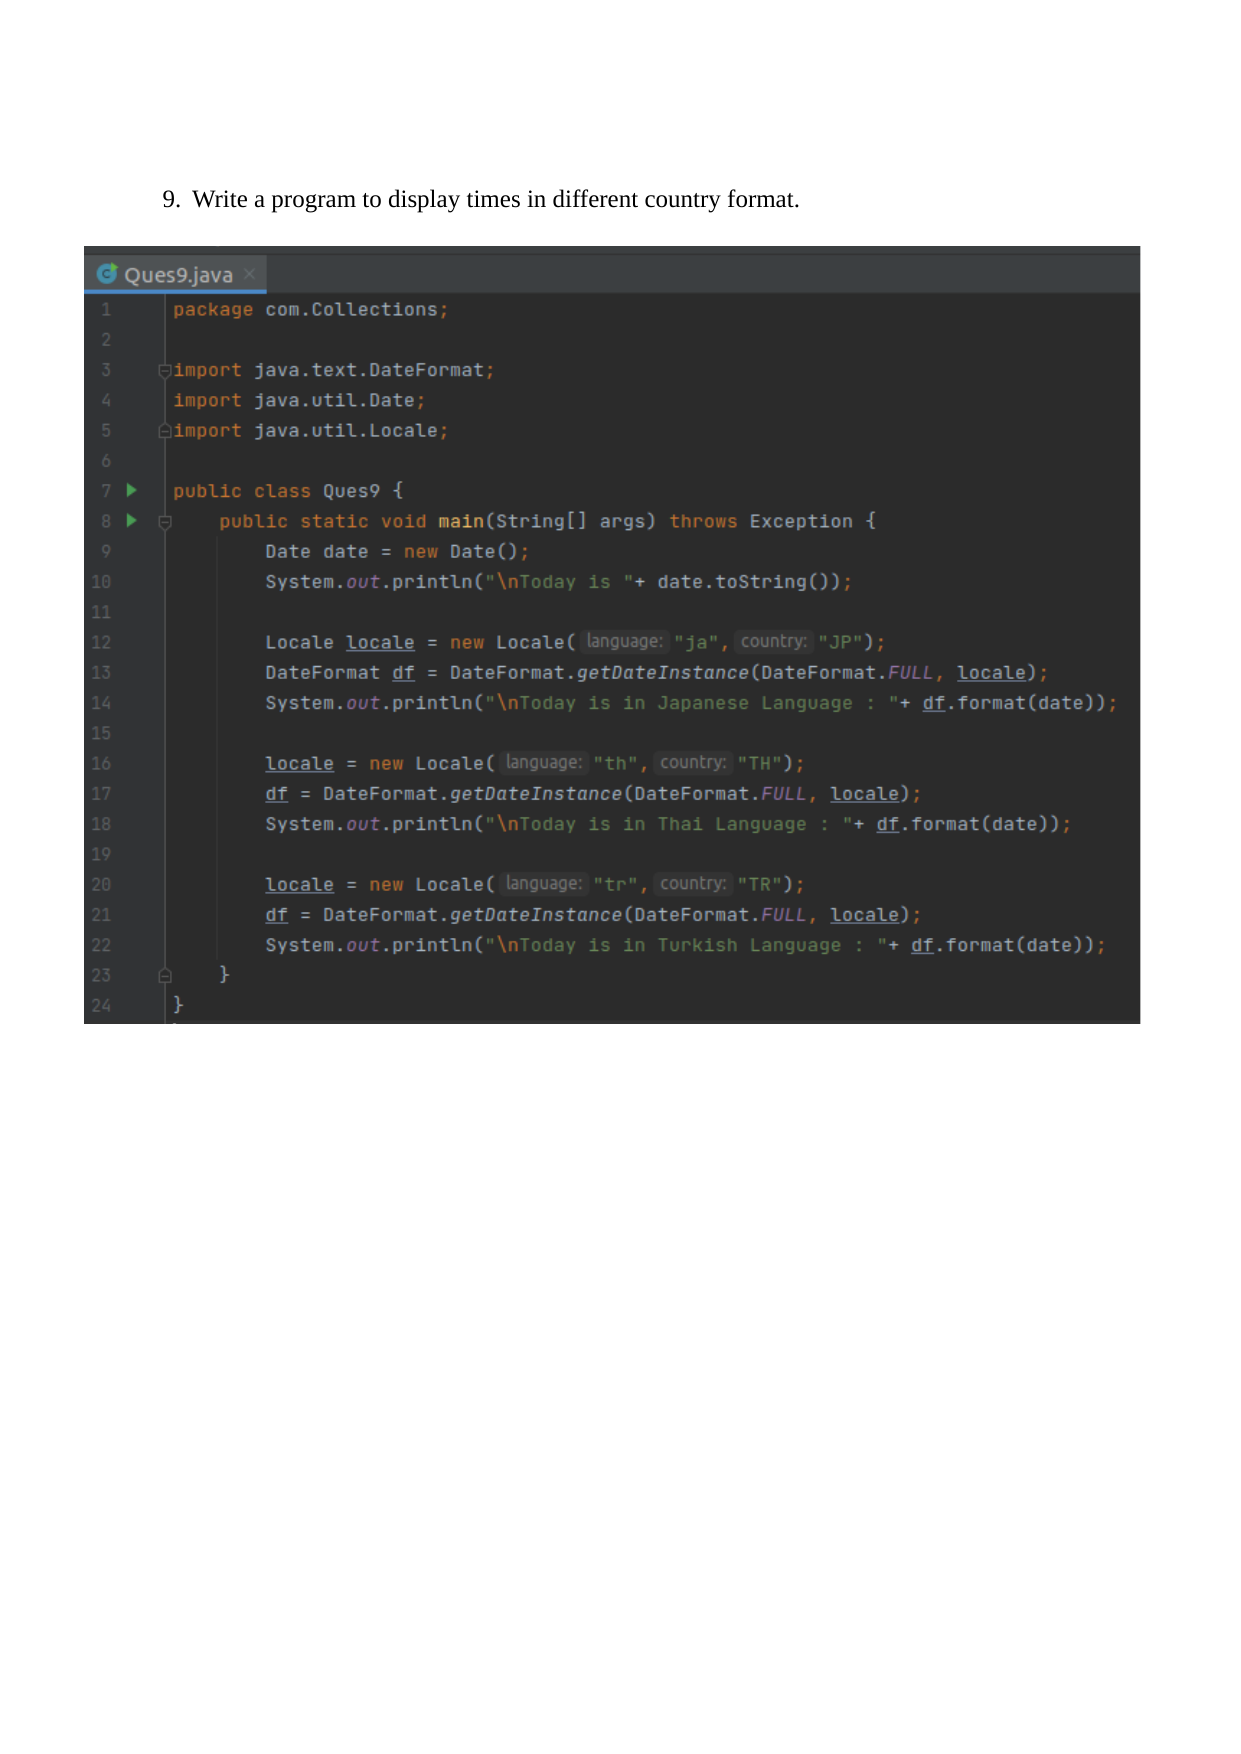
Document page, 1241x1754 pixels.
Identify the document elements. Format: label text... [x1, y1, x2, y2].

list Write a program to display times in different country format. [162, 184, 1122, 213]
picture [84, 246, 1141, 1024]
